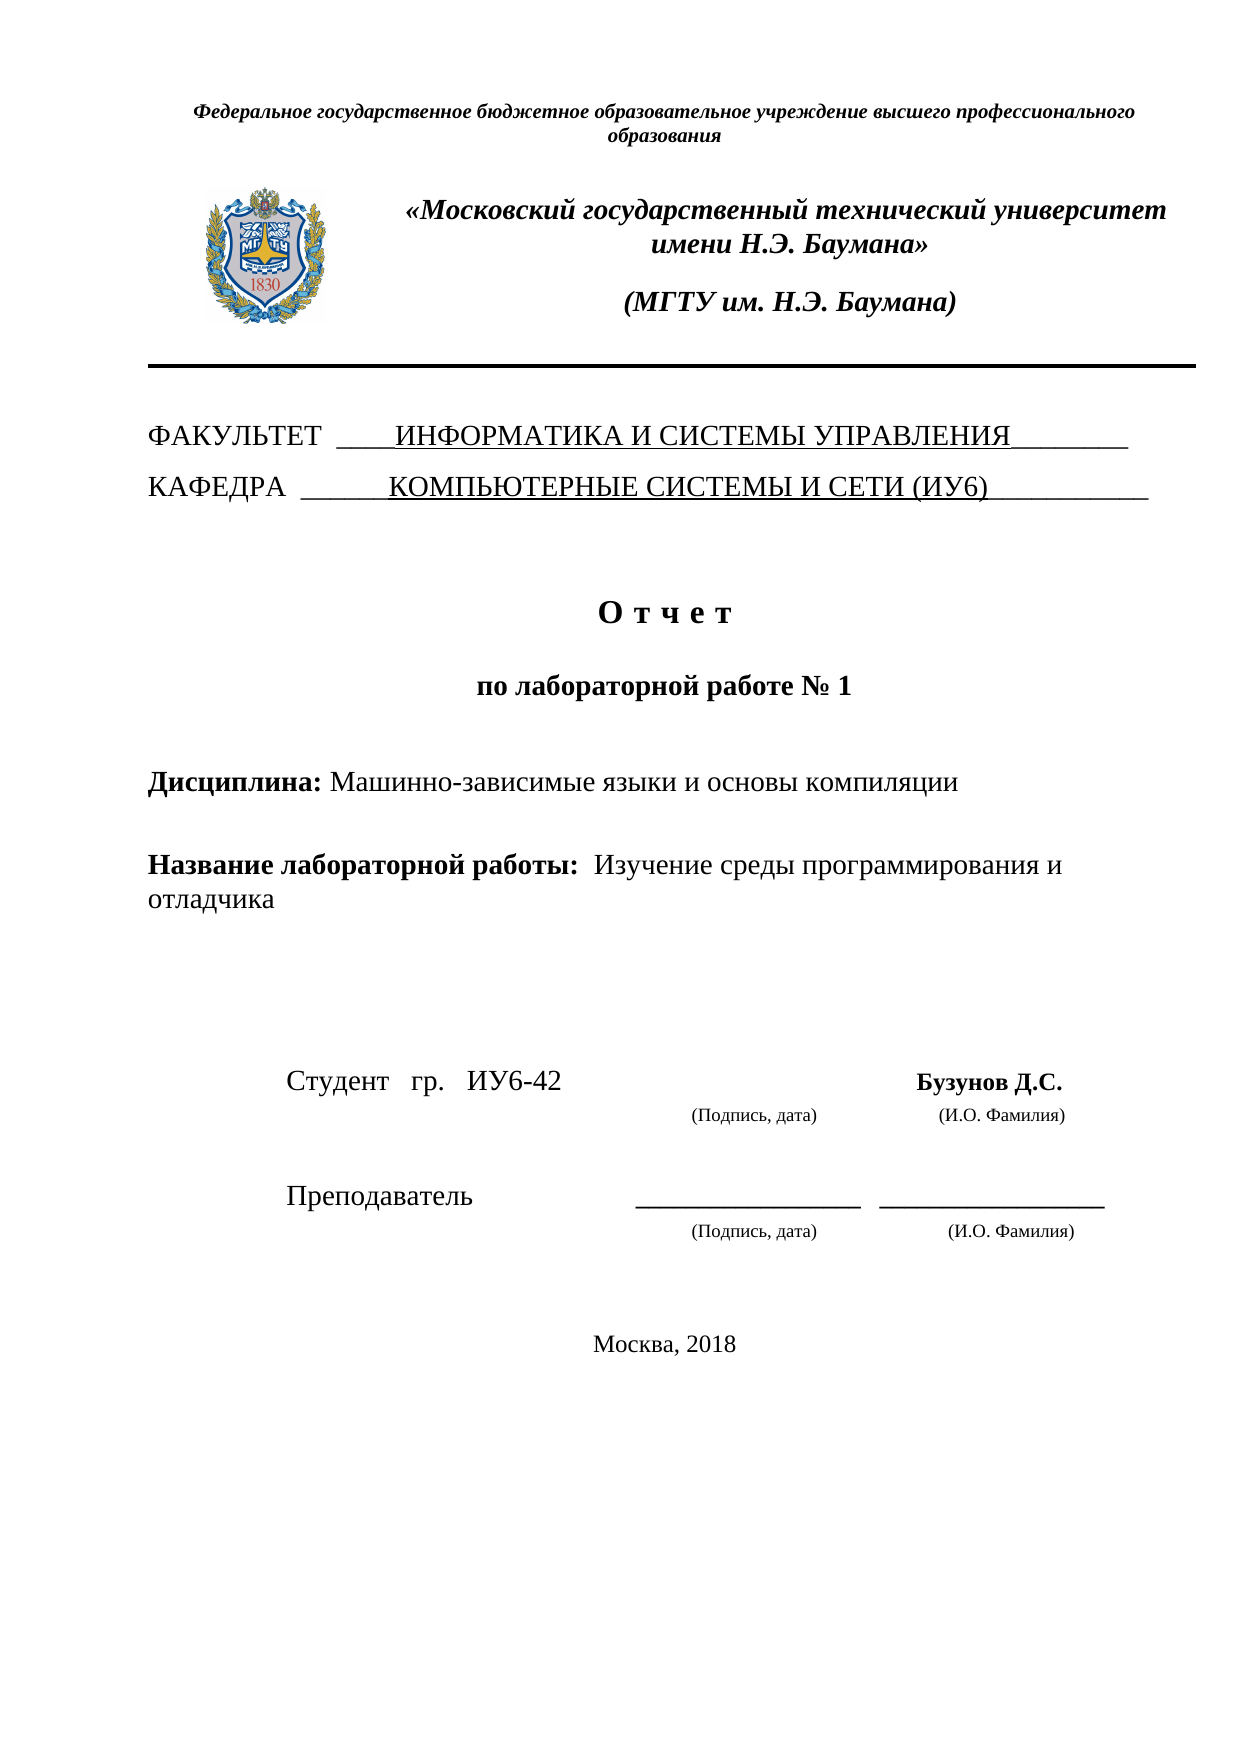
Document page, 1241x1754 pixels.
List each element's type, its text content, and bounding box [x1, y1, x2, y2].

text (Подпись, дата) (И.О. Фамилия) [148, 1212, 1181, 1243]
text Студент гр. ИУ6-42 Бузунов Д.С. [148, 1066, 1181, 1097]
picture [206, 187, 326, 324]
text (Подпись, дата) (И.О. Фамилия) [148, 1097, 1181, 1128]
subtitle Отчет [148, 592, 1181, 630]
table_header «Московский государственный технический университет имени Н.Э. Баумана» (МГТУ им. Н.Э. Баумана) [384, 147, 1196, 363]
text Преподаватель __________________ __________________ [148, 1181, 1181, 1212]
text КАФЕДРА ______Компьютерные Системы и сети (ИУ6)___________ [148, 469, 1181, 502]
text Название лабораторной работы: Изучение среды программирования и отладчика [148, 847, 1181, 914]
text Москва, 2018 [148, 1329, 1181, 1358]
text по лабораторной работе № 1 [148, 668, 1181, 701]
text Федеральное государственное бюджетное образовательное учреждение высшего профессионального образования [148, 99, 1181, 147]
table_header [148, 147, 384, 363]
subtitle ФАКУЛЬТЕТ ____ИНФОРМАТИКА И СИСТЕМЫ УПРАВЛЕНИЯ________ [148, 418, 1181, 452]
text Дисциплина: Машинно-зависимые языки и основы компиляции [148, 764, 1181, 797]
